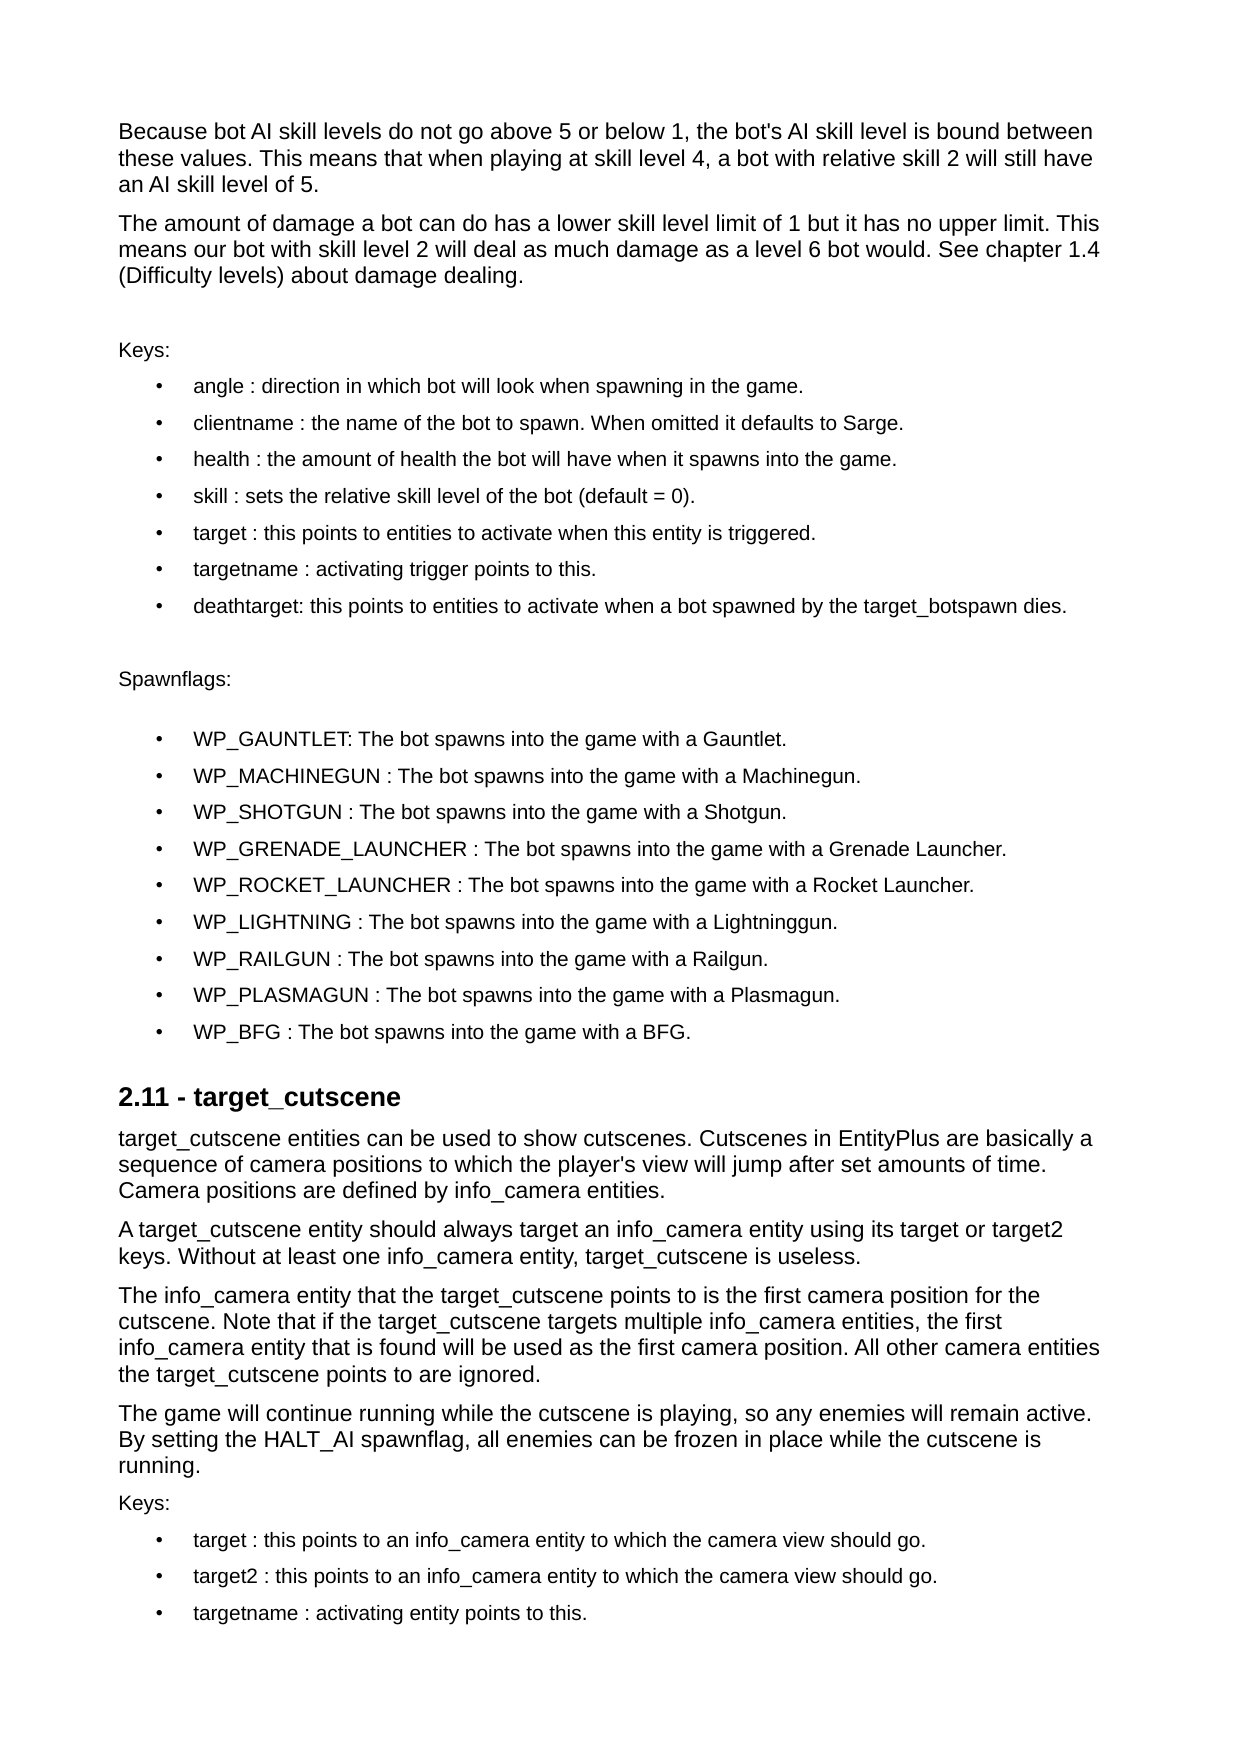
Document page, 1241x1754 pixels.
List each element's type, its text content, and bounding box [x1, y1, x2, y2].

text The amount of damage a bot can do has a lower skill level limit of 1 but it has no upper limit. This means our bot with skill level 2 will deal as much damage as a level 6 bot would. See chapter 1.4 (Difficulty levels) about damage dealing. [118, 210, 1122, 289]
list WP_LIGHTNING : The bot spawns into the game with a Lightninggun. [156, 910, 1122, 934]
text Keys: [118, 338, 1122, 362]
list skill : sets the relative skill level of the bot (default = 0). [156, 484, 1122, 508]
list clientname : the name of the bot to spawn. When omitted it defaults to Sarge. [156, 411, 1122, 435]
list WP_BFG : The bot spawns into the game with a BFG. [156, 1019, 1122, 1043]
list WP_RAILGUN : The bot spawns into the game with a Railgun. [156, 946, 1122, 970]
list WP_GRENADE_LAUNCHER : The bot spawns into the game with a Grenade Launcher. [156, 837, 1122, 861]
text target_cutscene entities can be used to show cutscenes. Cutscenes in EntityPlus are basically a sequence of camera positions to which the player's view will jump after set amounts of time. Camera positions are defined by info_camera entities. [118, 1125, 1122, 1204]
text The info_camera entity that the target_cutscene points to is the first camera position for the cutscene. Note that if the target_cutscene targets multiple info_camera entities, the first info_camera entity that is found will be used as the first camera position. All other camera entities the target_cutscene points to are ignored. [118, 1282, 1122, 1387]
list targetname : activating trigger points to this. [156, 557, 1122, 581]
text A target_cutscene entity should always target an info_camera entity using its target or target2 keys. Without at least one info_camera entity, target_cutscene is useless. [118, 1216, 1122, 1269]
list WP_ROCKET_LAUNCHER : The bot spawns into the game with a Rocket Launcher. [156, 873, 1122, 897]
list angle : direction in which bot will look when spawning in the game. [156, 374, 1122, 398]
list deathtarget: this points to entities to activate when a bot spawned by the target_botspawn dies. [156, 593, 1122, 618]
list health : the amount of health the bot will have when it spawns into the game. [156, 447, 1122, 471]
list WP_MACHINEGUN : The bot spawns into the game with a Machinegun. [156, 763, 1122, 788]
subtitle 2.11 - target_cutscene [118, 1081, 1122, 1112]
list target : this points to an info_camera entity to which the camera view should go. [156, 1527, 1122, 1552]
list target : this points to entities to activate when this entity is triggered. [156, 520, 1122, 544]
list target2 : this points to an info_camera entity to which the camera view should go. [156, 1564, 1122, 1588]
list WP_SHOTGUN : The bot spawns into the game with a Shotgun. [156, 800, 1122, 824]
list WP_GAUNTLET: The bot spawns into the game with a Gauntlet. [156, 727, 1122, 751]
list targetname : activating entity points to this. [156, 1601, 1122, 1625]
text Keys: [118, 1491, 1122, 1515]
text The game will continue running while the cutscene is playing, so any enemies will remain active. By setting the HALT_AI spawnflag, all enemies can be frozen in place while the cutscene is running. [118, 1399, 1122, 1478]
list WP_PLASMAGUN : The bot spawns into the game with a Plasmagun. [156, 983, 1122, 1007]
text Spawnflags: [118, 667, 1122, 714]
text Because bot AI skill levels do not go above 5 or below 1, the bot's AI skill level is bound between these values. This means that when playing at skill level 4, a bot with relative skill 2 will still have an AI skill level of 5. [118, 118, 1122, 197]
